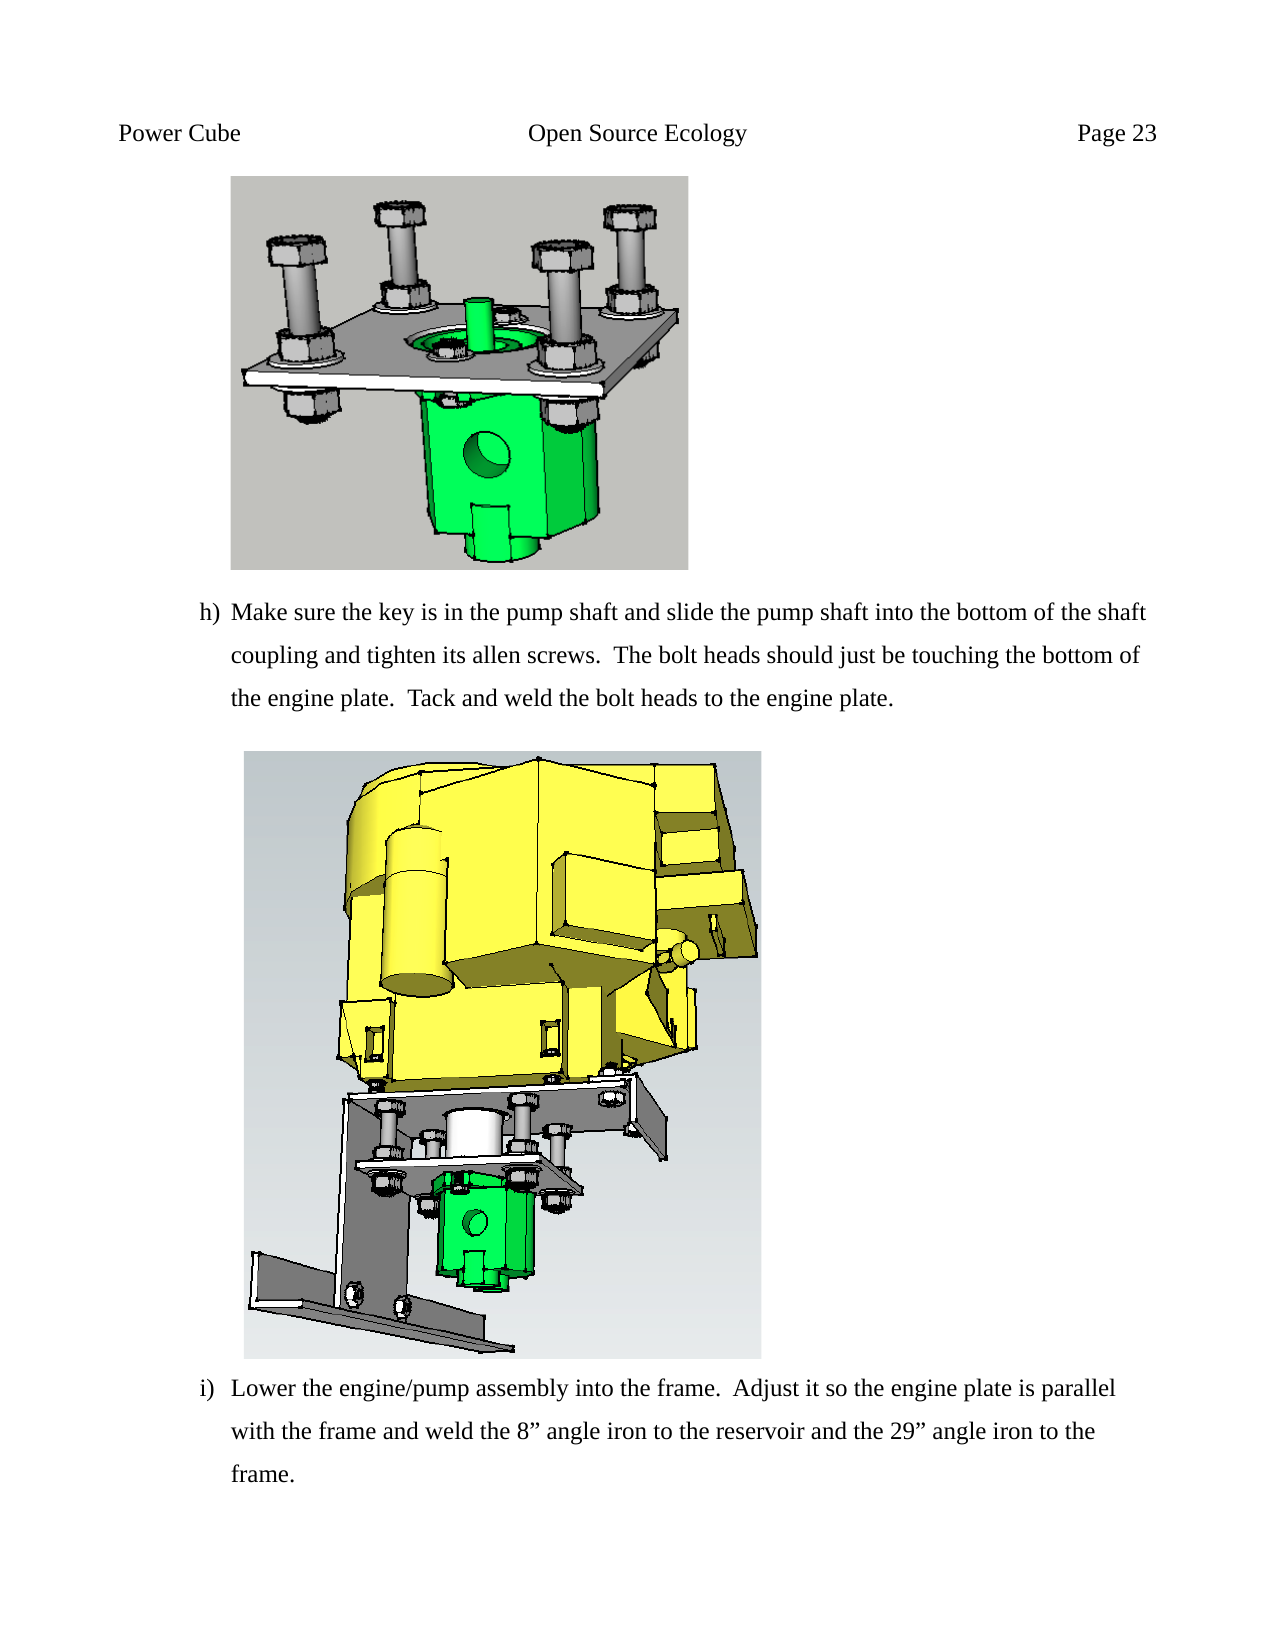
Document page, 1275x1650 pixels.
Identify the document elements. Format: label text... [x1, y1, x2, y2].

list Make sure the key is in the pump shaft and slide the pump shaft into the bottom of the shaft coupling and tighten its allen screws. The bolt heads should just be touching the bottom of the engine plate. Tack and weld the bolt heads to the engine plate. [193, 597, 1157, 712]
list Lower the engine/pump assembly into the frame. Adjust it so the engine plate is parallel with the frame and weld the 8” angle iron to the reservoir and the 29” angle iron to the frame. [193, 738, 1157, 1488]
picture [230, 176, 689, 570]
picture [243, 751, 762, 1359]
